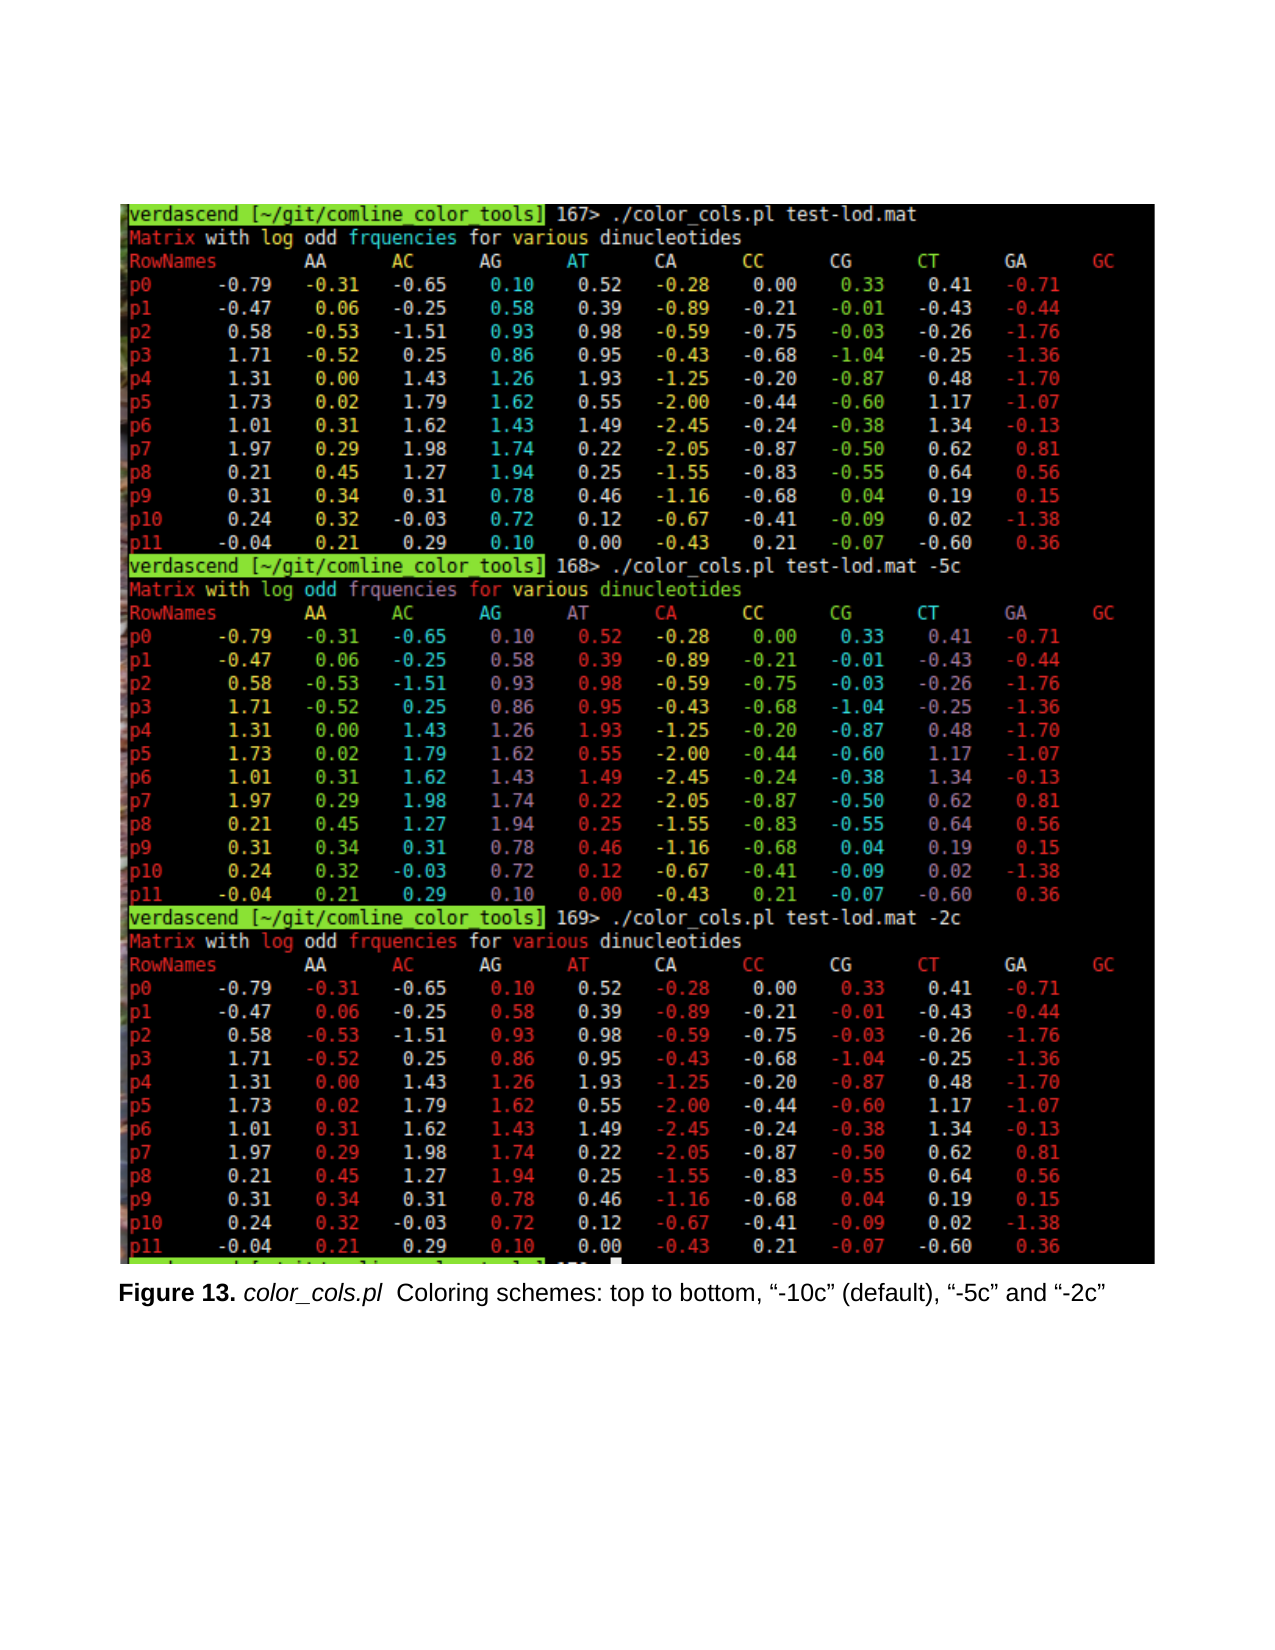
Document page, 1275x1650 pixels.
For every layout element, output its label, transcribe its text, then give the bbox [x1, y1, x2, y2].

text Figure 13. color_cols.pl Coloring schemes: top to bottom, “-10c” (default), “-5c” and “-2c” [118, 939, 1157, 1307]
picture [120, 204, 1155, 1264]
